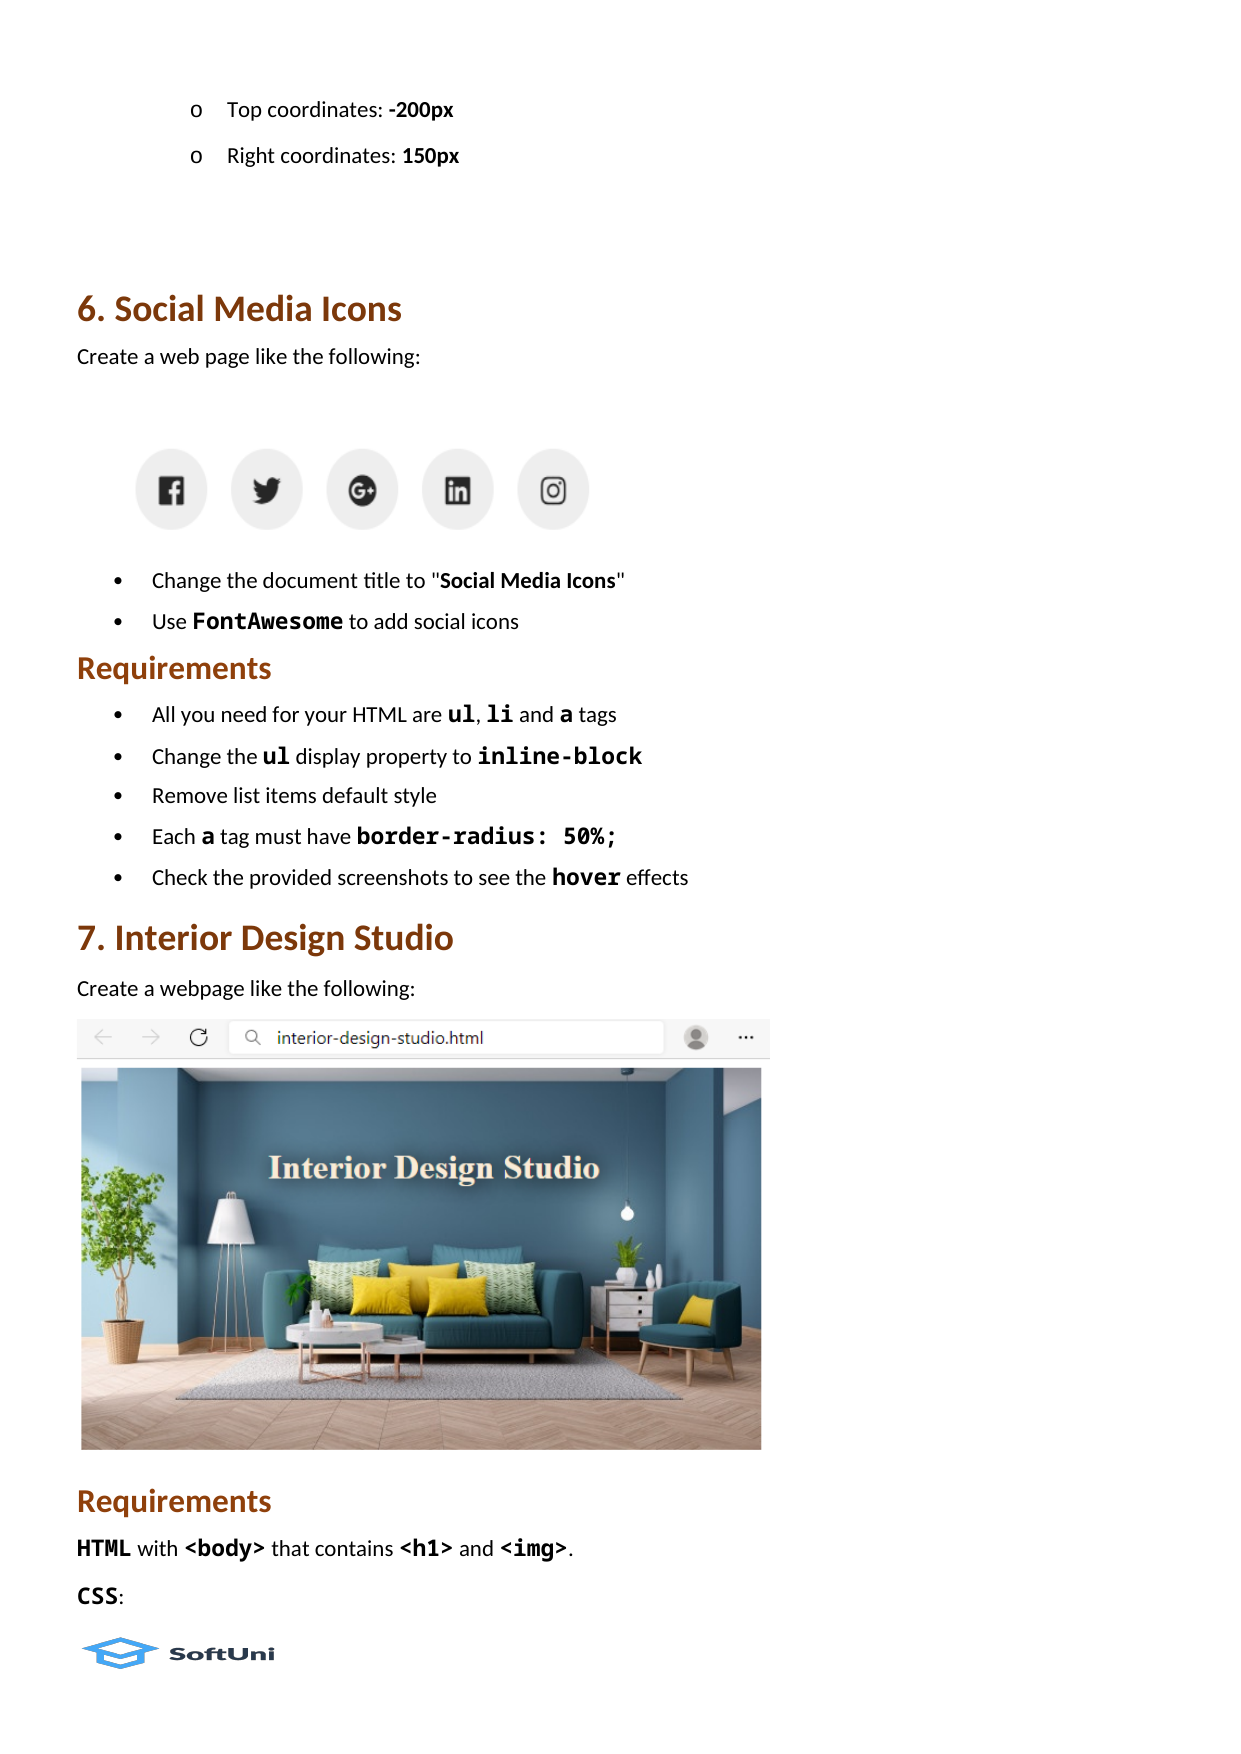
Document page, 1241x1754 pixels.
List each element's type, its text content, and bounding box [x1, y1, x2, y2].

list Use FontAwesome to add social icons [114, 605, 1163, 636]
text Create a webpage like the following: [77, 974, 1163, 1002]
text CSS: [77, 1580, 1163, 1611]
picture [76, 1019, 770, 1464]
subtitle Social Media Icons [77, 285, 1163, 331]
list Top coordinates: -200px [189, 95, 1163, 124]
list Remove list items default style [114, 781, 1163, 809]
text Create a web page like the following: [77, 342, 1163, 370]
picture [75, 1635, 281, 1672]
text Requirements [77, 1481, 1163, 1521]
text Requirements [77, 647, 1163, 687]
list Each a tag must have border-radius: 50%; [114, 820, 1163, 851]
text HTML with <body> that contains <h1> and <img>. [77, 1532, 1163, 1563]
list Change the ul display property to inline-block [114, 739, 1163, 771]
list Right coordinates: 150px [189, 141, 1163, 171]
list All you need for your HTML are ul, li and a tags [114, 698, 1163, 729]
subtitle Interior Design Studio [77, 913, 1163, 959]
list Change the document title to "Social Media Icons" [114, 567, 1163, 595]
list Check the provided screenshots to see the hover effects [114, 861, 1163, 893]
